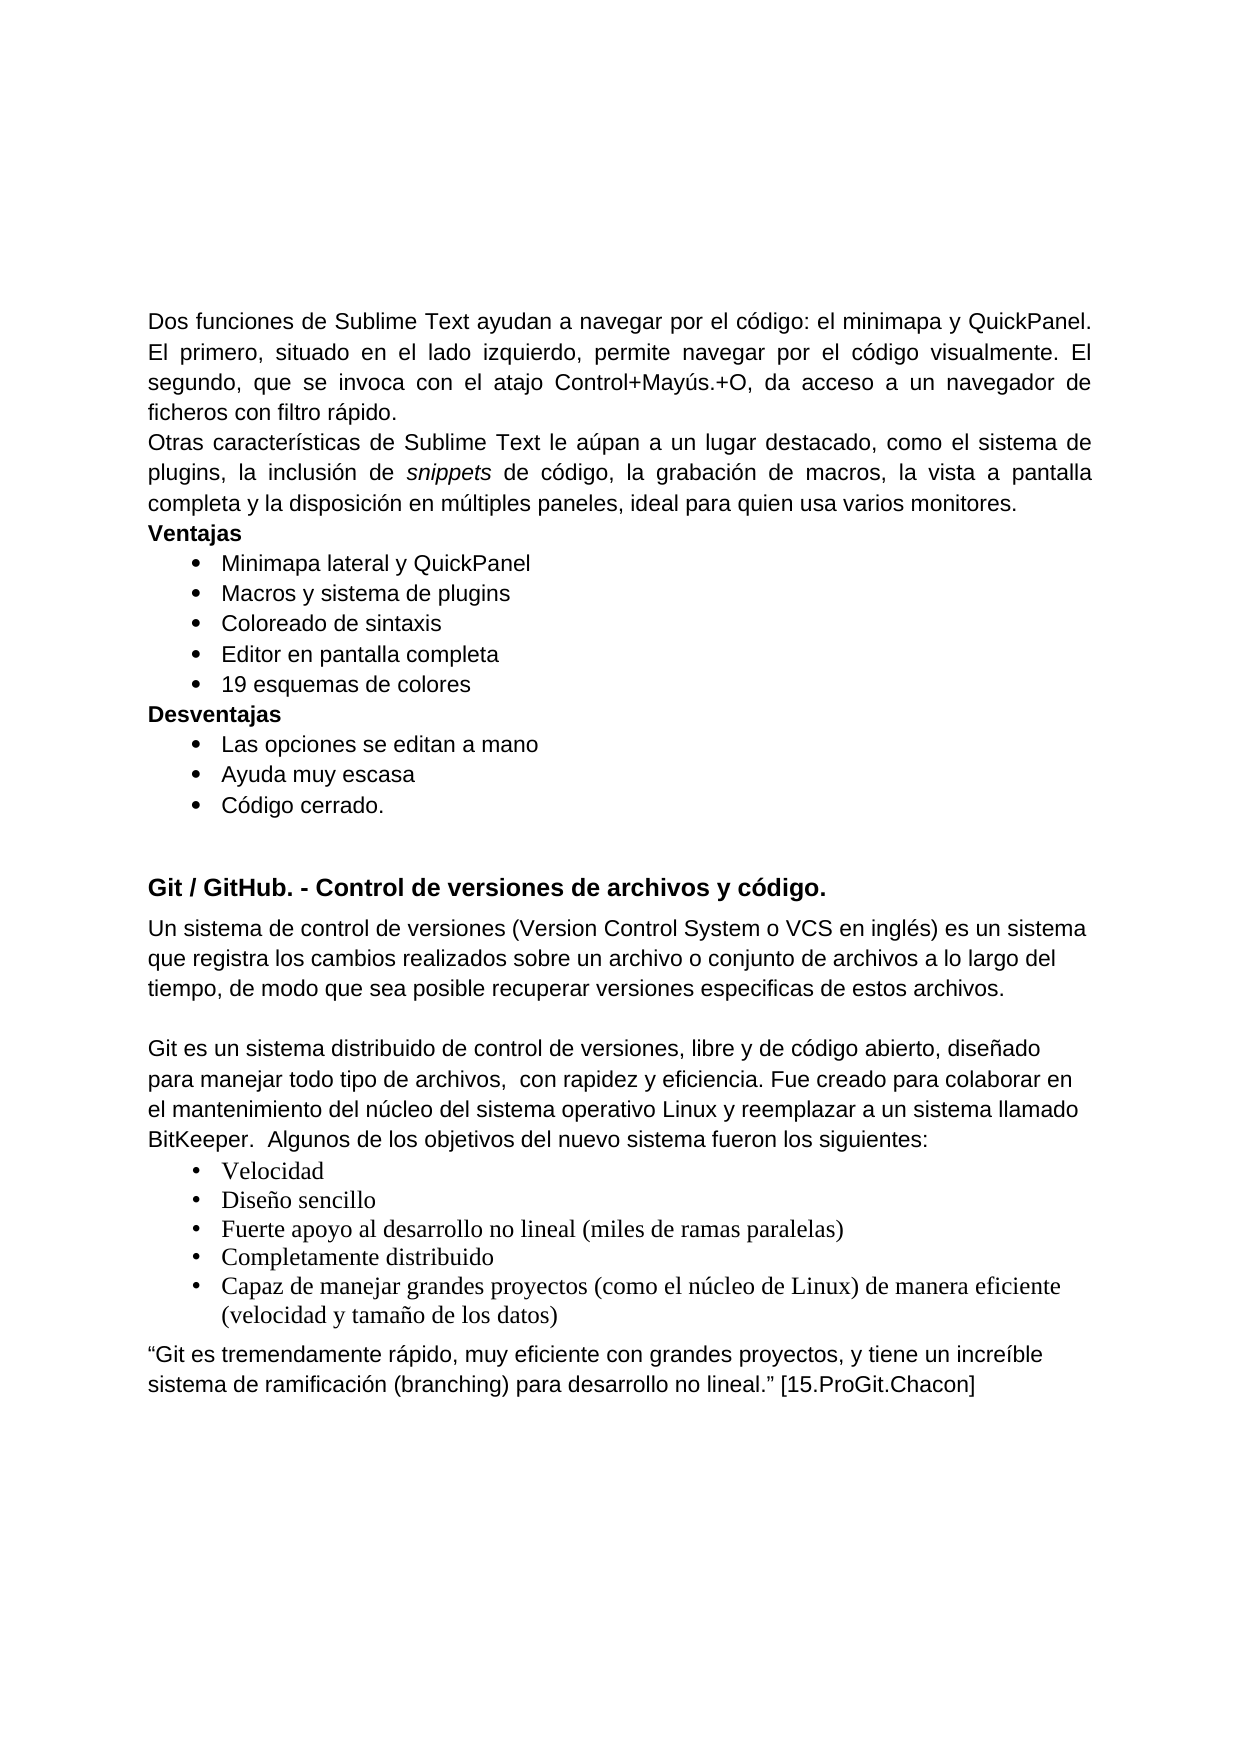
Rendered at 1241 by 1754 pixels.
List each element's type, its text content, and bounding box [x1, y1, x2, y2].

list Ayuda muy escasa [192, 761, 1093, 788]
text Ventajas [148, 520, 1093, 546]
list Macros y sistema de plugins [192, 580, 1093, 607]
text Git es un sistema distribuido de control de versiones, libre y de código abierto, diseñado para manejar todo tipo de archivos, con rapidez y eficiencia. Fue creado para colaborar en el mantenimiento del núcleo del sistema operativo Linux y reemplazar a un sistema llamado BitKeeper. Algunos de los objetivos del nuevo sistema fueron los siguientes: [148, 1035, 1093, 1152]
list Fuerte apoyo al desarrollo no lineal (miles de ramas paralelas) [192, 1214, 1093, 1242]
text Dos funciones de Sublime Text ayudan a navegar por el código: el minimapa y QuickPanel. El primero, situado en el lado izquierdo, permite navegar por el código visualmente. El segundo, que se invoca con el atajo Control+Mayús.+O, da acceso a un navegador de ficheros con filtro rápido. [148, 308, 1093, 425]
text Un sistema de control de versiones (Version Control System o VCS en inglés) es un sistema que registra los cambios realizados sobre un archivo o conjunto de archivos a lo largo del tiempo, de modo que sea posible recuperar versiones especificas de estos archivos. [148, 914, 1093, 1001]
list Editor en pantalla completa [192, 641, 1093, 667]
text Desventajas [148, 701, 1093, 727]
list Completamente distribuido [192, 1242, 1093, 1271]
list Código cerrado. [192, 792, 1093, 818]
list Minimapa lateral y QuickPanel [192, 550, 1093, 576]
list Coloreado de sintaxis [192, 610, 1093, 637]
list Las opciones se editan a mano [192, 731, 1093, 758]
list 19 esquemas de colores [192, 671, 1093, 697]
text Otras características de Sublime Text le aúpan a un lugar destacado, como el sistema de plugins, la inclusión de snippets de código, la grabación de macros, la vista a pantalla completa y la disposición en múltiples paneles, ideal para quien usa varios monitores. [148, 429, 1093, 516]
text “Git es tremendamente rápido, muy eficiente con grandes proyectos, y tiene un increíble sistema de ramificación (branching) para desarrollo no lineal.” [15.ProGit.Chacon] [148, 1341, 1093, 1398]
list Velocidad [192, 1156, 1093, 1185]
subtitle Git / GitHub. - Control de versiones de archivos y código. [148, 873, 1093, 902]
list Capaz de manejar grandes proyectos (como el núcleo de Linux) de manera eficiente (velocidad y tamaño de los datos) [192, 1271, 1093, 1329]
list Diseño sencillo [192, 1185, 1093, 1214]
